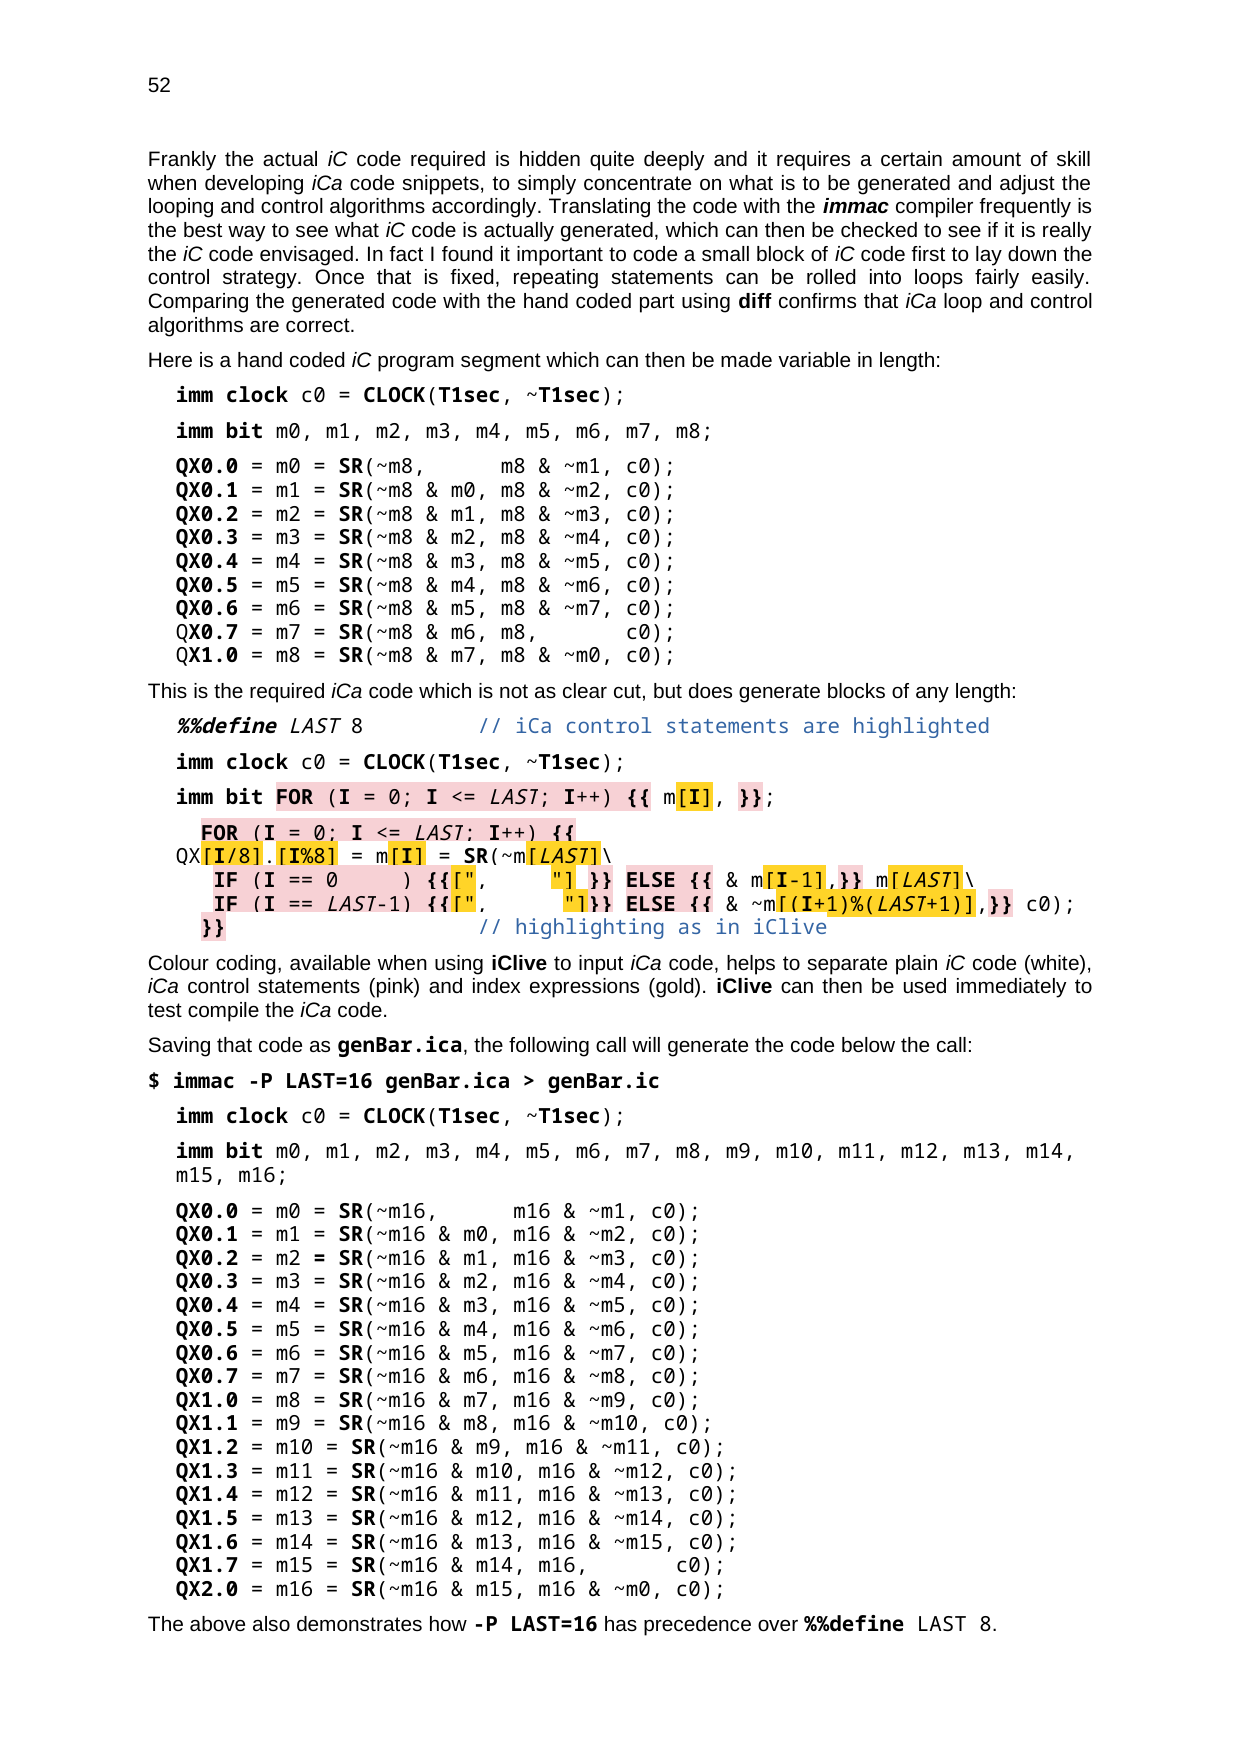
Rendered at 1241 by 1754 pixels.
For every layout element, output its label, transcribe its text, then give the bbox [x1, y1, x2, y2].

text imm bit m0, m1, m2, m3, m4, m5, m6, m7, m8, m9, m10, m11, m12, m13, m14, m15, m16; [176, 1140, 1092, 1187]
text imm clock c0 = CLOCK(T1sec, ~T1sec); [176, 384, 1092, 408]
text FOR (I = 0; I <= LAST; I++) {{ QX[I/8].[I%8] = m[I] = SR(~m[LAST]\ IF (I == 0 ) {{[", "] }} ELSE {{ & m[I-1],}} m[LAST]\ IF (I == LAST-1) {{[", "]}} ELSE {{ & ~m[(I+1)%(LAST+1)],}} c0); }} // highlighting as in iClive [176, 821, 1092, 939]
text Saving that code as genBar.ica, the following call will generate the code below the call: [148, 1034, 1092, 1057]
text $ immac -P LAST=16 genBar.ica > genBar.ic [148, 1069, 1092, 1093]
text Frankly the actual iC code required is hidden quite deeply and it requires a certain amount of skill when developing iCa code snippets, to simply concentrate on what is to be generated and adjust the looping and control algorithms accordingly. Translating the code with the immac compiler frequently is the best way to see what iC code is actually generated, which can then be checked to see if it is really the iC code envisaged. In fact I found it important to code a small block of iC code first to lay down the control strategy. Once that is fixed, repeating statements can be rolled into loops fairly easily. Comparing the generated code with the hand coded part using diff confirms that iCa loop and control algorithms are correct. [148, 148, 1092, 337]
text Colour coding, available when using iClive to input iCa code, helps to separate plain iC code (white), iCa control statements (pink) and index expressions (gold). iClive can then be used immediately to test compile the iCa code. [148, 951, 1092, 1022]
text The above also demonstrates how -P LAST=16 has precedence over %%define LAST 8. [148, 1613, 1092, 1637]
text Here is a hand coded iC program segment which can then be made variable in length: [148, 349, 1092, 372]
text imm bit m0, m1, m2, m3, m4, m5, m6, m7, m8; [176, 419, 1092, 443]
text imm bit FOR (I = 0; I <= LAST; I++) {{ m[I], }}; [176, 786, 1092, 809]
text QX0.0 = m0 = SR(~m16, m16 & ~m1, c0); QX0.1 = m1 = SR(~m16 & m0, m16 & ~m2, c0); QX0.2 = m2 = SR(~m16 & m1, m16 & ~m3, c0); QX0.3 = m3 = SR(~m16 & m2, m16 & ~m4, c0); QX0.4 = m4 = SR(~m16 & m3, m16 & ~m5, c0); QX0.5 = m5 = SR(~m16 & m4, m16 & ~m6, c0); QX0.6 = m6 = SR(~m16 & m5, m16 & ~m7, c0); QX0.7 = m7 = SR(~m16 & m6, m16 & ~m8, c0); QX1.0 = m8 = SR(~m16 & m7, m16 & ~m9, c0); QX1.1 = m9 = SR(~m16 & m8, m16 & ~m10, c0); QX1.2 = m10 = SR(~m16 & m9, m16 & ~m11, c0); QX1.3 = m11 = SR(~m16 & m10, m16 & ~m12, c0); QX1.4 = m12 = SR(~m16 & m11, m16 & ~m13, c0); QX1.5 = m13 = SR(~m16 & m12, m16 & ~m14, c0); QX1.6 = m14 = SR(~m16 & m13, m16 & ~m15, c0); QX1.7 = m15 = SR(~m16 & m14, m16, c0); QX2.0 = m16 = SR(~m16 & m15, m16 & ~m0, c0); [176, 1199, 1092, 1601]
text %%define LAST 8 // iCa control statements are highlighted [176, 715, 1092, 738]
text imm clock c0 = CLOCK(T1sec, ~T1sec); [176, 750, 1092, 774]
text imm clock c0 = CLOCK(T1sec, ~T1sec); [176, 1105, 1092, 1128]
text This is the required iCa code which is not as clear cut, but does generate blocks of any length: [148, 679, 1092, 703]
text QX0.0 = m0 = SR(~m8, m8 & ~m1, c0); QX0.1 = m1 = SR(~m8 & m0, m8 & ~m2, c0); QX0.2 = m2 = SR(~m8 & m1, m8 & ~m3, c0); QX0.3 = m3 = SR(~m8 & m2, m8 & ~m4, c0); QX0.4 = m4 = SR(~m8 & m3, m8 & ~m5, c0); QX0.5 = m5 = SR(~m8 & m4, m8 & ~m6, c0); QX0.6 = m6 = SR(~m8 & m5, m8 & ~m7, c0); QX0.7 = m7 = SR(~m8 & m6, m8, c0); QX1.0 = m8 = SR(~m8 & m7, m8 & ~m0, c0); [176, 455, 1092, 668]
